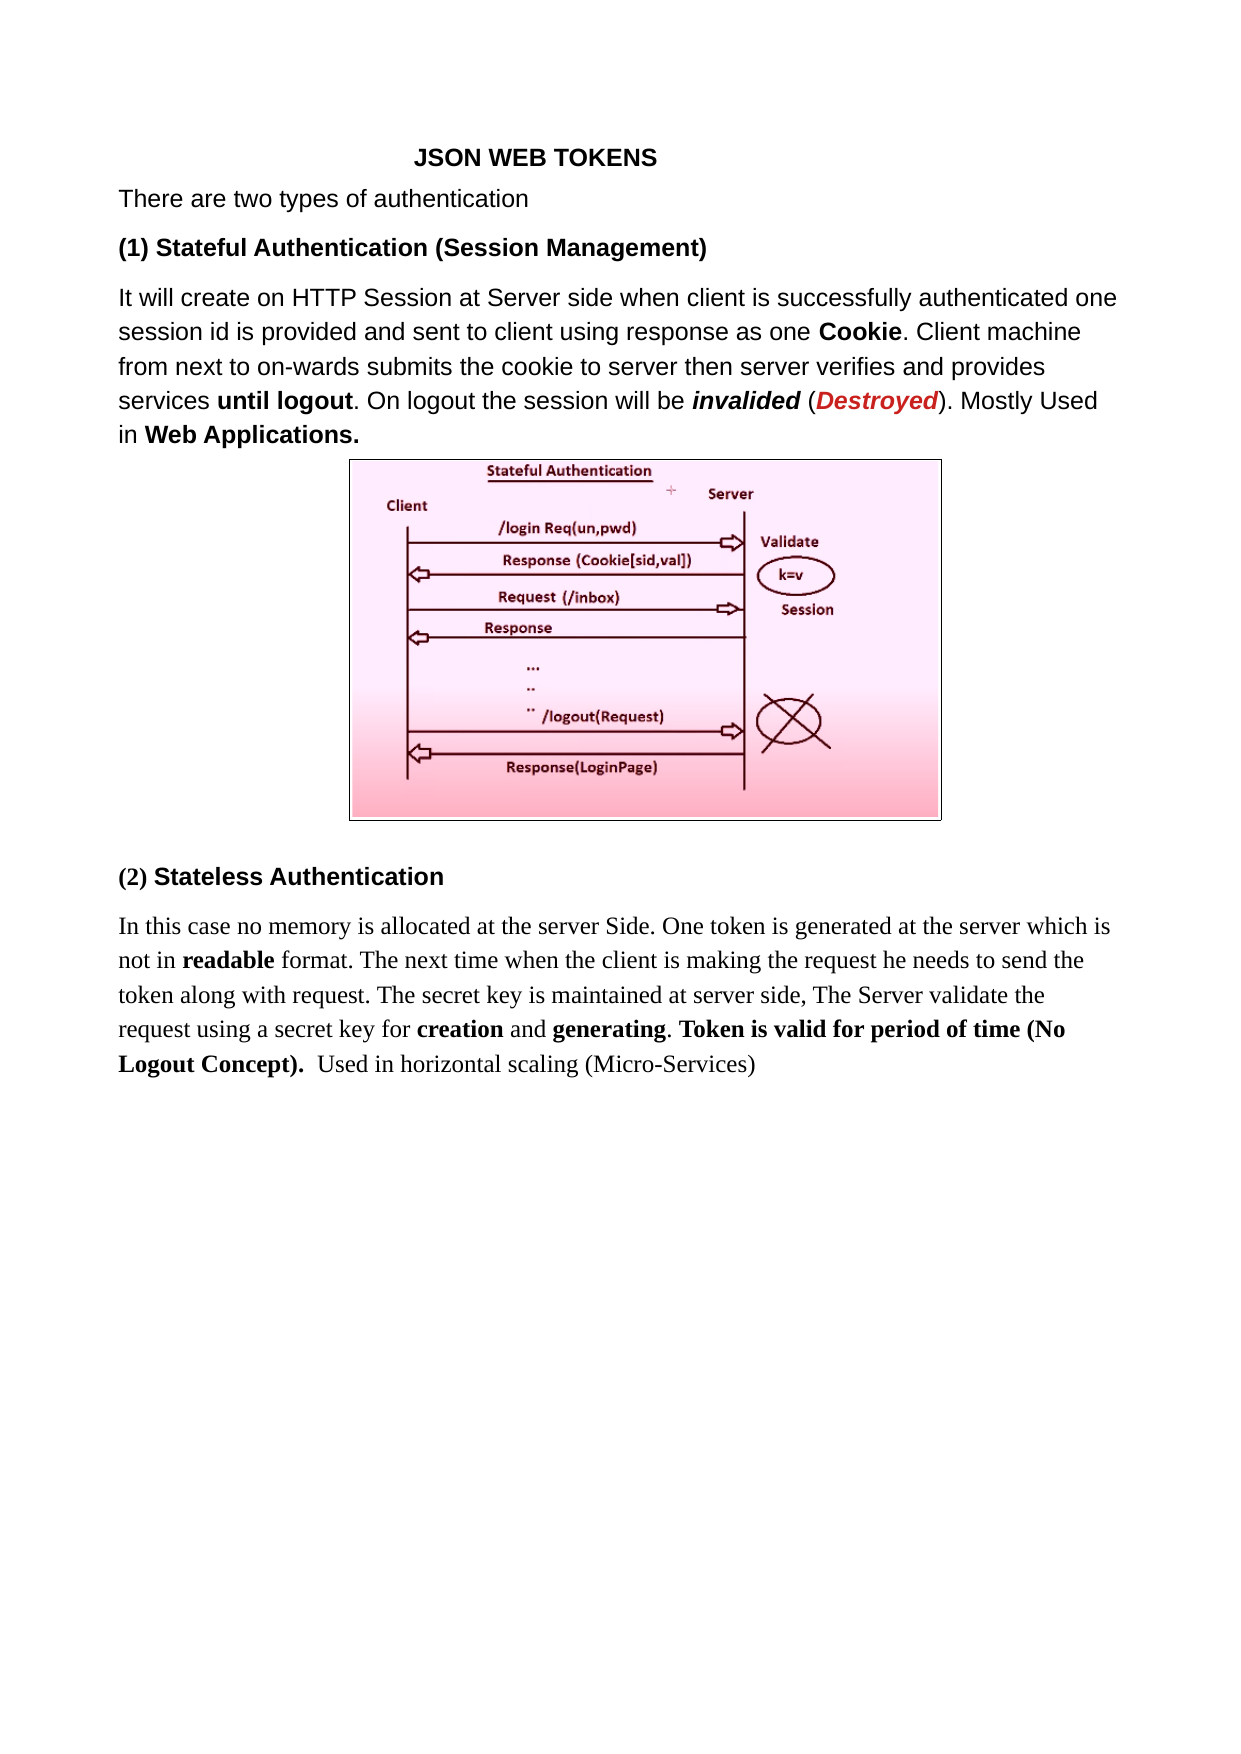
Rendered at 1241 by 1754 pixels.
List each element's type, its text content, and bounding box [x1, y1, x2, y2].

subtitle JSON WEB TOKENS [118, 143, 1122, 172]
text (1) Stateful Authentication (Session Management) [118, 233, 1122, 262]
text It will create on HTTP Session at Server side when client is successfully authenticated one session id is provided and sent to client using response as one Cookie. Client machine from next to on-wards submits the cookie to server then server verifies and provides services until logout. On logout the session will be invalided (Destroyed). Mostly Used in Web Applications. [118, 282, 1122, 449]
text There are two types of authentication [118, 184, 1122, 213]
text (2) Stateless Authentication [118, 862, 1122, 891]
text In this case no memory is allocated at the server Side. One token is generated at the server which is not in readable format. The next time when the client is making the request he needs to send the token along with request. The secret key is maintained at server side, The Server validate the request using a secret key for creation and generating. Token is valid for period of time (No Logout Concept). Used in horizontal scaling (Micro-Services) [118, 911, 1122, 1078]
